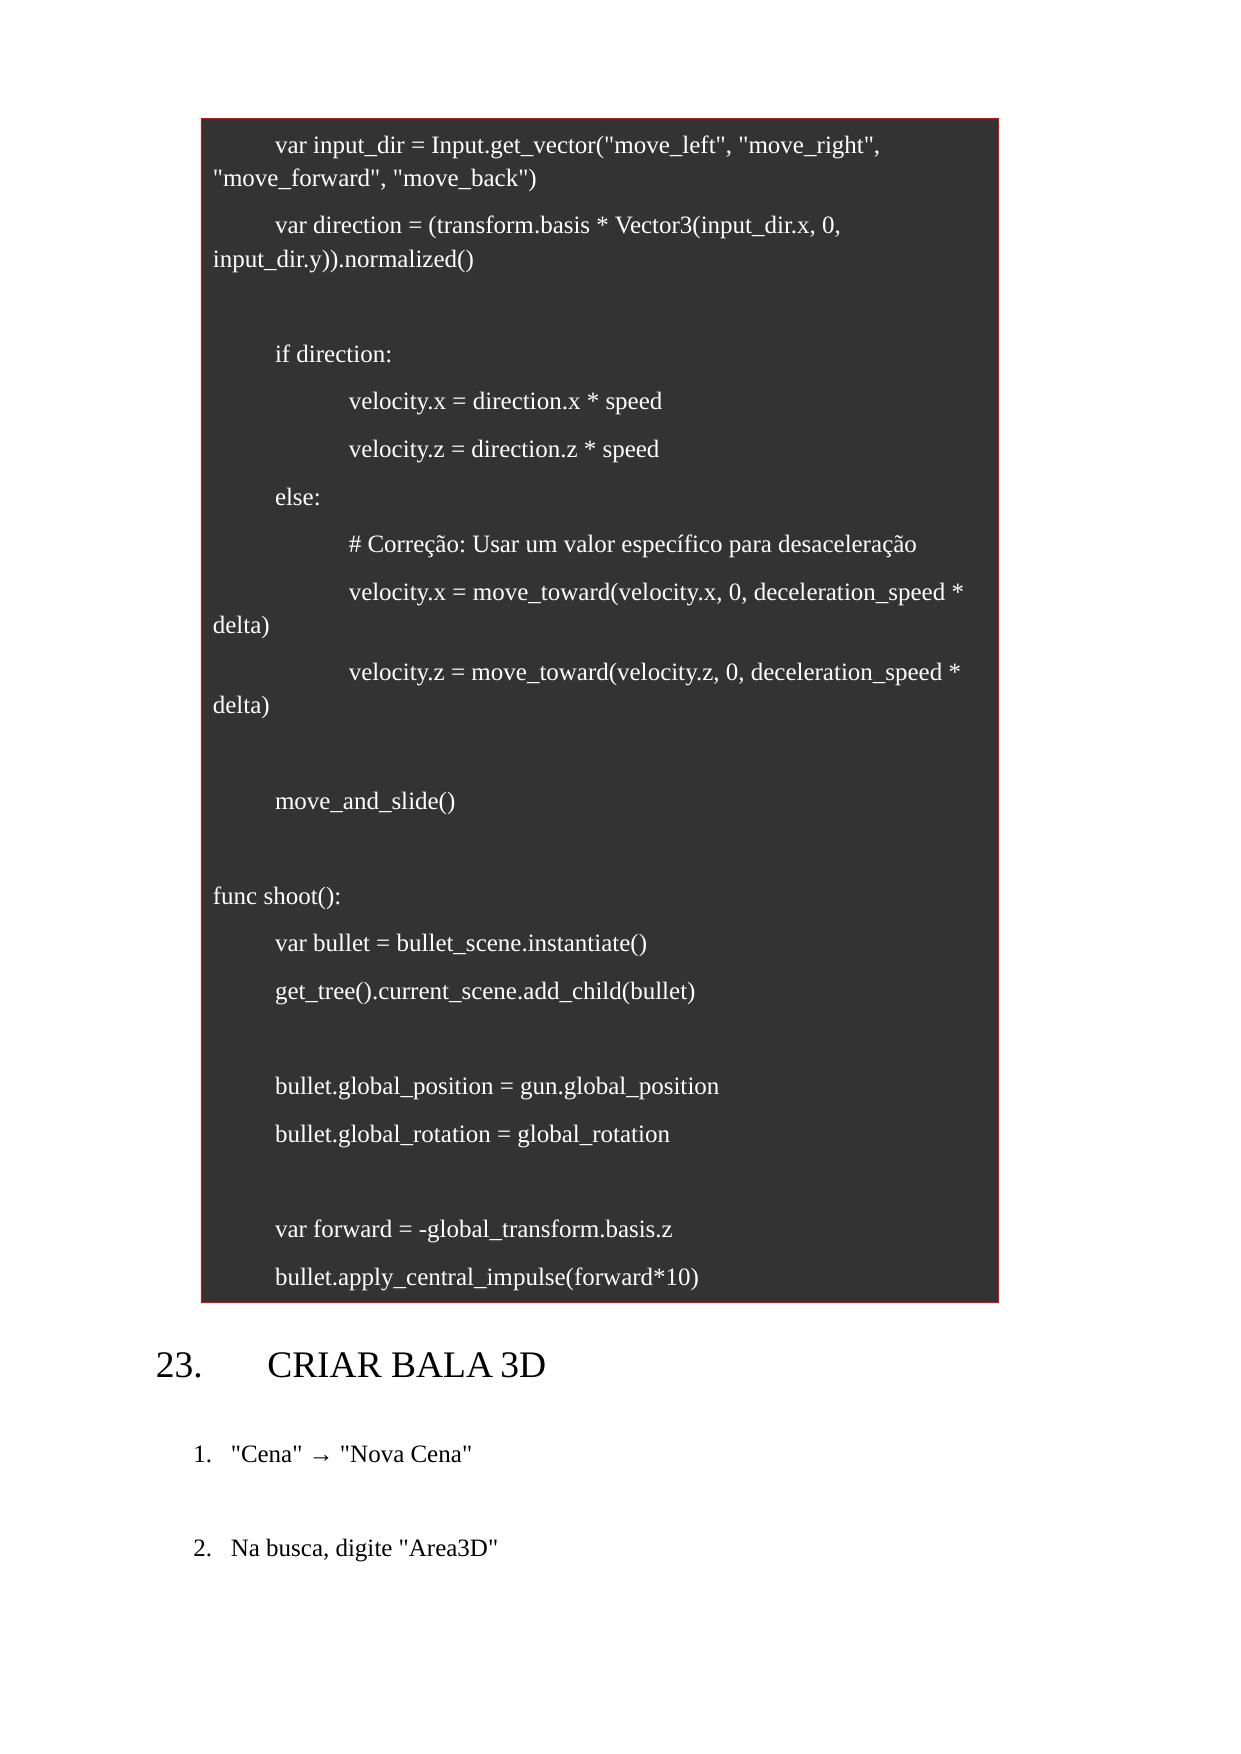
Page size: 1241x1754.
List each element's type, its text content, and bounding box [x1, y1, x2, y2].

list "Cena" → "Nova Cena" [193, 1439, 1122, 1468]
text else: [202, 470, 998, 510]
text velocity.x = move_toward(velocity.x, 0, deceleration_speed * delta) [202, 565, 998, 639]
text velocity.x = direction.x * speed [202, 374, 998, 415]
text bullet.global_position = gun.global_position [202, 1059, 998, 1100]
text move_and_slide() [202, 774, 998, 814]
text velocity.z = move_toward(velocity.z, 0, deceleration_speed * delta) [202, 646, 998, 719]
text var forward = -global_transform.basis.z [202, 1202, 998, 1243]
text bullet.apply_central_impulse(forward*10) [202, 1250, 998, 1302]
text var input_dir = Input.get_vector("move_left", "move_right", "move_forward", "move_back") [202, 119, 998, 192]
text # Correção: Usar um valor específico para desaceleração [202, 517, 998, 558]
subtitle CRIAR BALA 3D [156, 1342, 1122, 1385]
list Na busca, digite "Area3D" [193, 1533, 1122, 1562]
text var direction = (transform.basis * Vector3(input_dir.x, 0, input_dir.y)).normalized() [202, 199, 998, 272]
text bullet.global_rotation = global_rotation [202, 1107, 998, 1148]
text if direction: [202, 327, 998, 368]
text var bullet = bullet_scene.instantiate() [202, 917, 998, 957]
text get_tree().current_scene.add_child(bullet) [202, 964, 998, 1005]
text func shoot(): [202, 869, 998, 910]
text velocity.z = direction.z * speed [202, 422, 998, 463]
